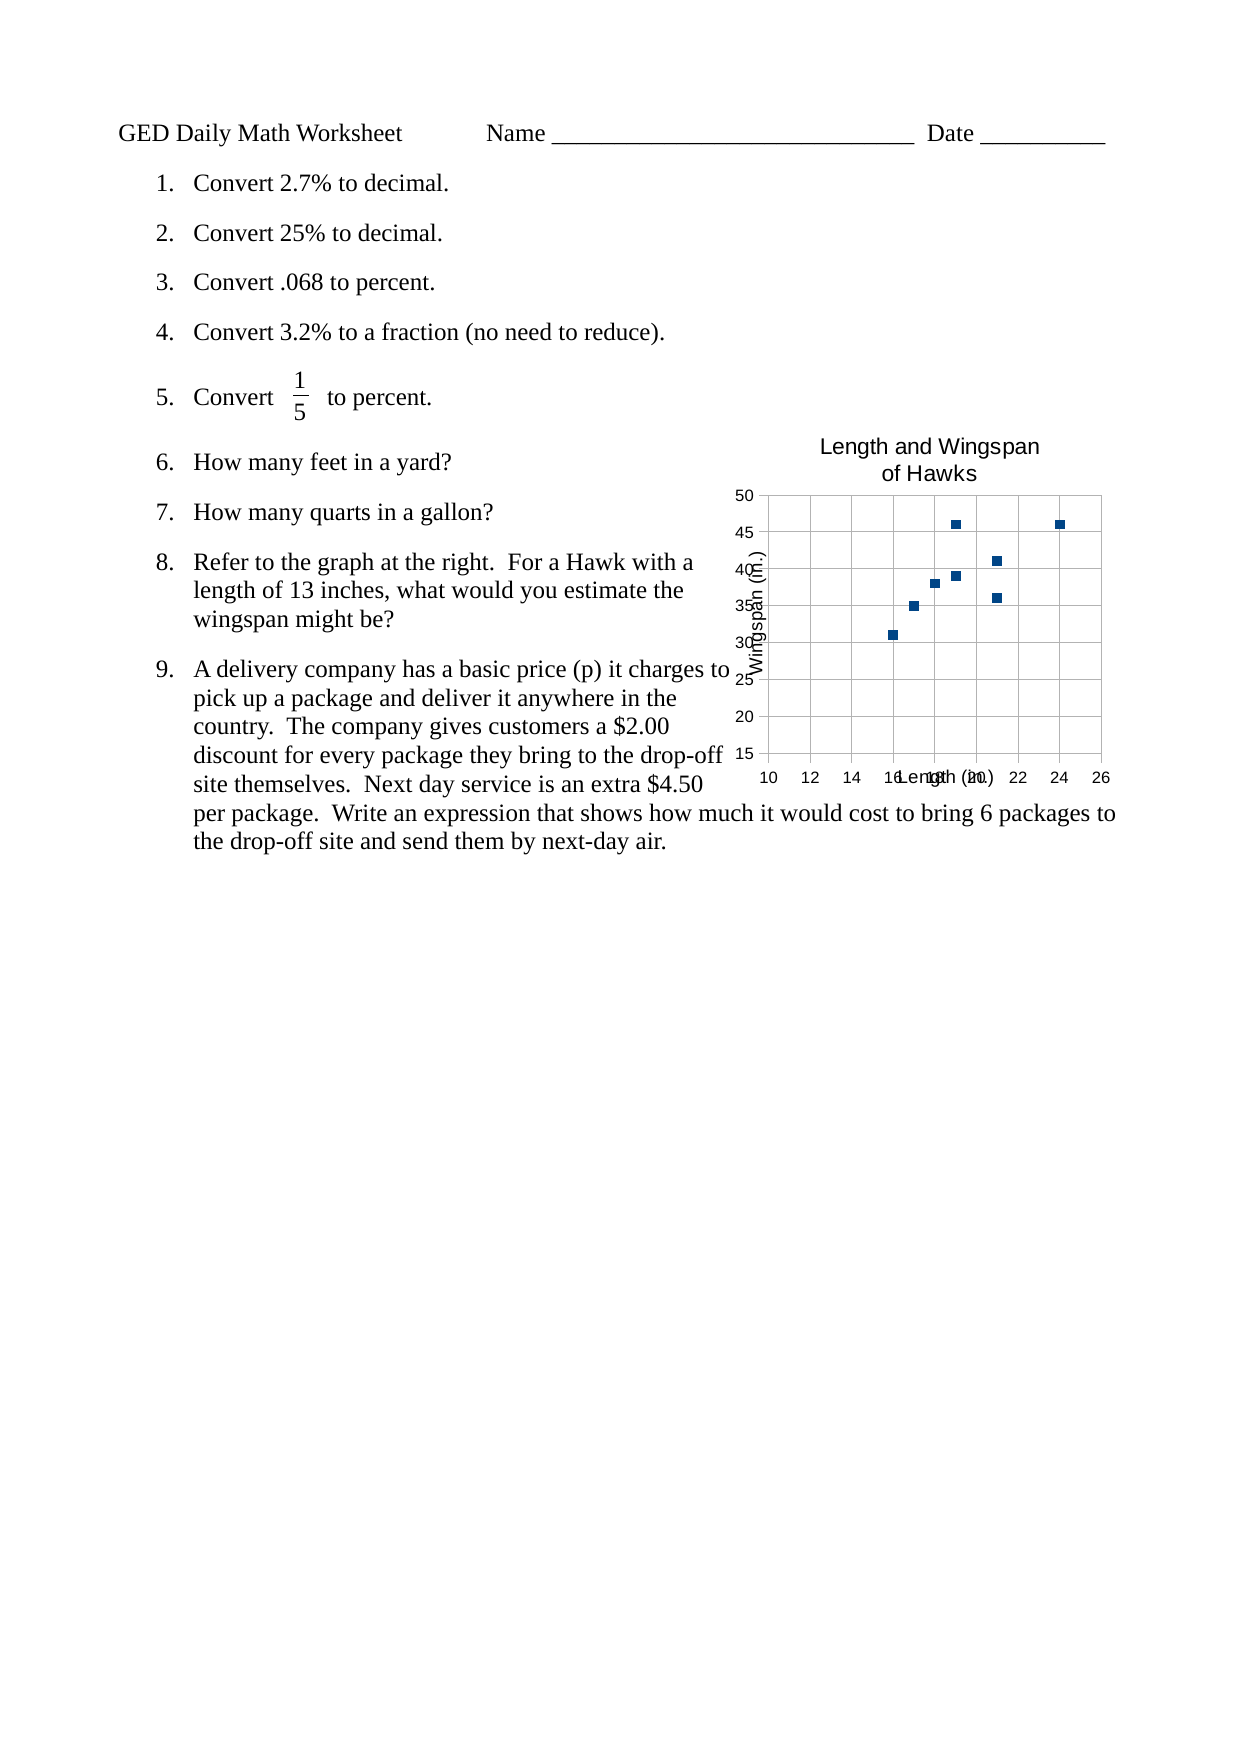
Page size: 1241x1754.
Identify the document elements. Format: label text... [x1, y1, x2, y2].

list Refer to the graph at the right. For a Hawk with a length of 13 inches, what would you estimate the wingspan might be? [156, 547, 731, 633]
list How many quarts in a gallon? [156, 497, 731, 526]
list Convert 3.2% to a fraction (no need to reduce). [156, 317, 1122, 346]
list Convert 25% to decimal. [156, 218, 1122, 246]
text GED Daily Math Worksheet Name _____________________________ Date __________ [118, 118, 1122, 147]
list Convert .068 to percent. [156, 267, 1122, 296]
list A delivery company has a basic price (p) it charges to pick up a package and deliver it anywhere in the country. The company gives customers a $2.00 discount for every package they bring to the drop-off site themselves. Next day service is an extra $4.50 per package. Write an expression that shows how much it would cost to bring 6 packages to the drop-off site and send them by next-day air. [156, 654, 1122, 855]
list How many feet in a yard? [156, 447, 731, 476]
list Convert 2.7% to decimal. [156, 168, 1122, 197]
list Convertto percent. [156, 367, 1122, 426]
